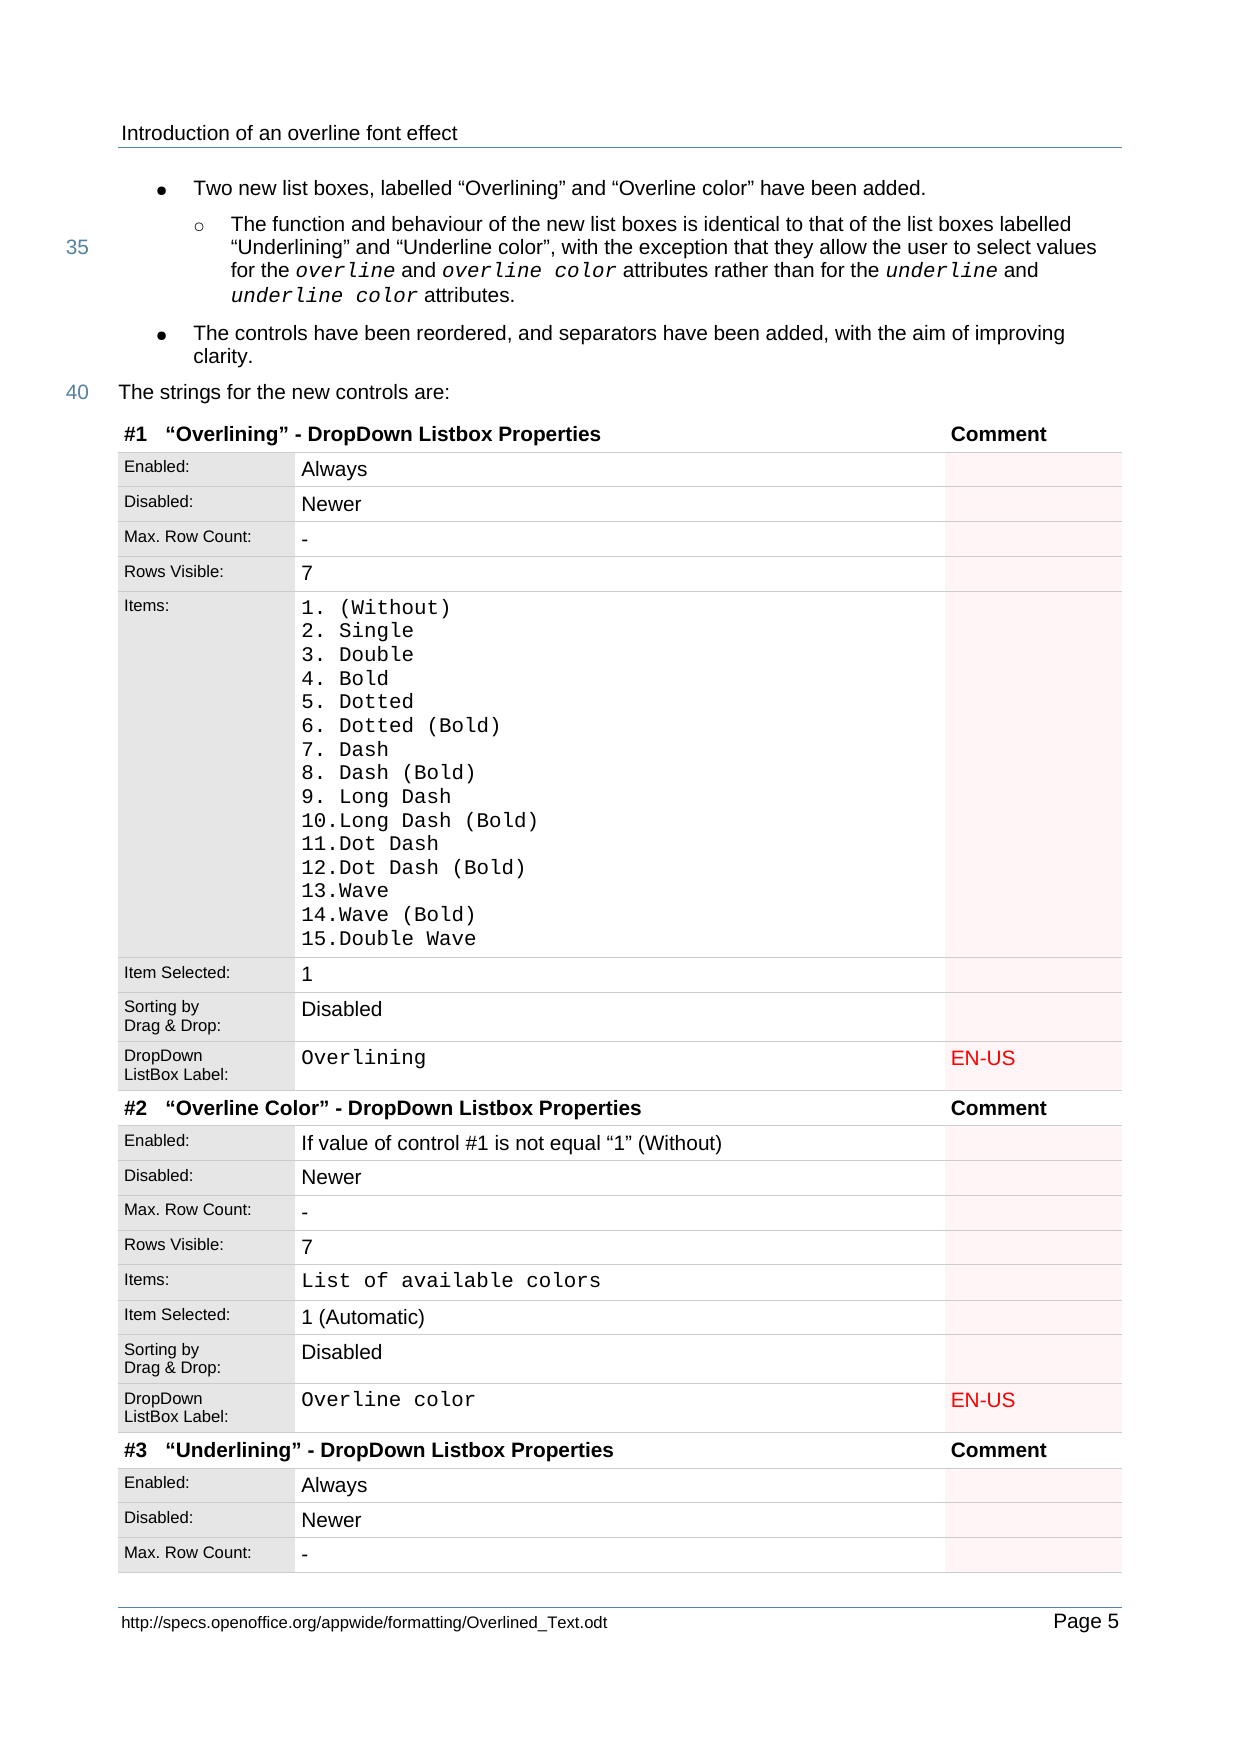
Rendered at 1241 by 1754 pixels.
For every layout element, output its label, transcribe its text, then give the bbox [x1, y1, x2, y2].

table_cell Newer [295, 487, 945, 521]
table_header “Overlining” - DropDown Listbox Properties [118, 416, 945, 452]
table_cell Disabled: [118, 1503, 295, 1537]
table_cell Rows Visible: [118, 557, 295, 591]
table_cell Overline color [295, 1384, 945, 1432]
table_cell Item Selected: [118, 958, 295, 992]
table_cell [945, 1161, 1122, 1195]
table_cell - [295, 1196, 945, 1230]
table_cell [945, 958, 1122, 992]
table_cell [945, 993, 1122, 1041]
table_cell EN-US [945, 1042, 1122, 1090]
table_header Comment [945, 1433, 1122, 1468]
table_cell Always [295, 453, 945, 486]
table_cell Always [295, 1469, 945, 1502]
table_cell [945, 557, 1122, 591]
table_cell [945, 453, 1122, 486]
table_cell Overlining [295, 1042, 945, 1090]
table_cell - [295, 522, 945, 556]
table_cell [945, 1538, 1122, 1572]
table_header Comment [945, 416, 1122, 452]
table_cell Enabled: [118, 453, 295, 486]
table_header Comment [945, 1091, 1122, 1125]
table_cell Rows Visible: [118, 1231, 295, 1264]
table_cell DropDown ListBox Label: [118, 1042, 295, 1090]
table_cell Enabled: [118, 1469, 295, 1502]
table_cell Max. Row Count: [118, 1538, 295, 1572]
table_cell Max. Row Count: [118, 522, 295, 556]
table_cell Items: [118, 1265, 295, 1300]
list Two new list boxes, labelled “Overlining” and “Overline color” have been added. [156, 177, 1122, 200]
table_cell [945, 1265, 1122, 1300]
table_cell [945, 1126, 1122, 1160]
table_cell If value of control #1 is not equal “1” (Without) [295, 1126, 945, 1160]
text The strings for the new controls are: [118, 381, 1122, 404]
table_cell Newer [295, 1161, 945, 1195]
table_cell 1 (Automatic) [295, 1301, 945, 1334]
table_cell Sorting by Drag & Drop: [118, 1335, 295, 1383]
table_cell [945, 1503, 1122, 1537]
table_cell List of available colors [295, 1265, 945, 1300]
table_header “Underlining” - DropDown Listbox Properties [118, 1433, 945, 1468]
list The function and behaviour of the new list boxes is identical to that of the list boxes labelled “Underlining” and “Underline color”, with the exception that they allow the user to select values for the overline and overline color attributes rather than for the underline and underline color attributes. [193, 212, 1122, 309]
table_cell [945, 1469, 1122, 1502]
table_cell [945, 522, 1122, 556]
table_cell Sorting by Drag & Drop: [118, 993, 295, 1041]
table_cell Disabled: [118, 487, 295, 521]
table_cell [945, 487, 1122, 521]
table_cell [945, 592, 1122, 957]
table_cell Disabled: [118, 1161, 295, 1195]
table_cell Items: [118, 592, 295, 957]
table_cell [945, 1231, 1122, 1264]
table_cell 7 [295, 557, 945, 591]
table_cell DropDown ListBox Label: [118, 1384, 295, 1432]
table_cell [945, 1196, 1122, 1230]
table_cell Disabled [295, 1335, 945, 1383]
list The controls have been reordered, and separators have been added, with the aim of improving clarity. [156, 322, 1122, 368]
table_cell Max. Row Count: [118, 1196, 295, 1230]
table_cell [945, 1335, 1122, 1383]
table_cell Item Selected: [118, 1301, 295, 1334]
table_cell Enabled: [118, 1126, 295, 1160]
table_cell 1 [295, 958, 945, 992]
table_header “Overline Color” - DropDown Listbox Properties [118, 1091, 945, 1125]
table_cell - [295, 1538, 945, 1572]
table_cell 7 [295, 1231, 945, 1264]
table_cell Newer [295, 1503, 945, 1537]
table_cell EN-US [945, 1384, 1122, 1432]
table_cell (Without) Single Double Bold Dotted Dotted (Bold) Dash Dash (Bold) Long Dash Long Dash (Bold) Dot Dash Dot Dash (Bold) Wave Wave (Bold) Double Wave [295, 592, 945, 957]
table_cell Disabled [295, 993, 945, 1041]
table_cell [945, 1301, 1122, 1334]
